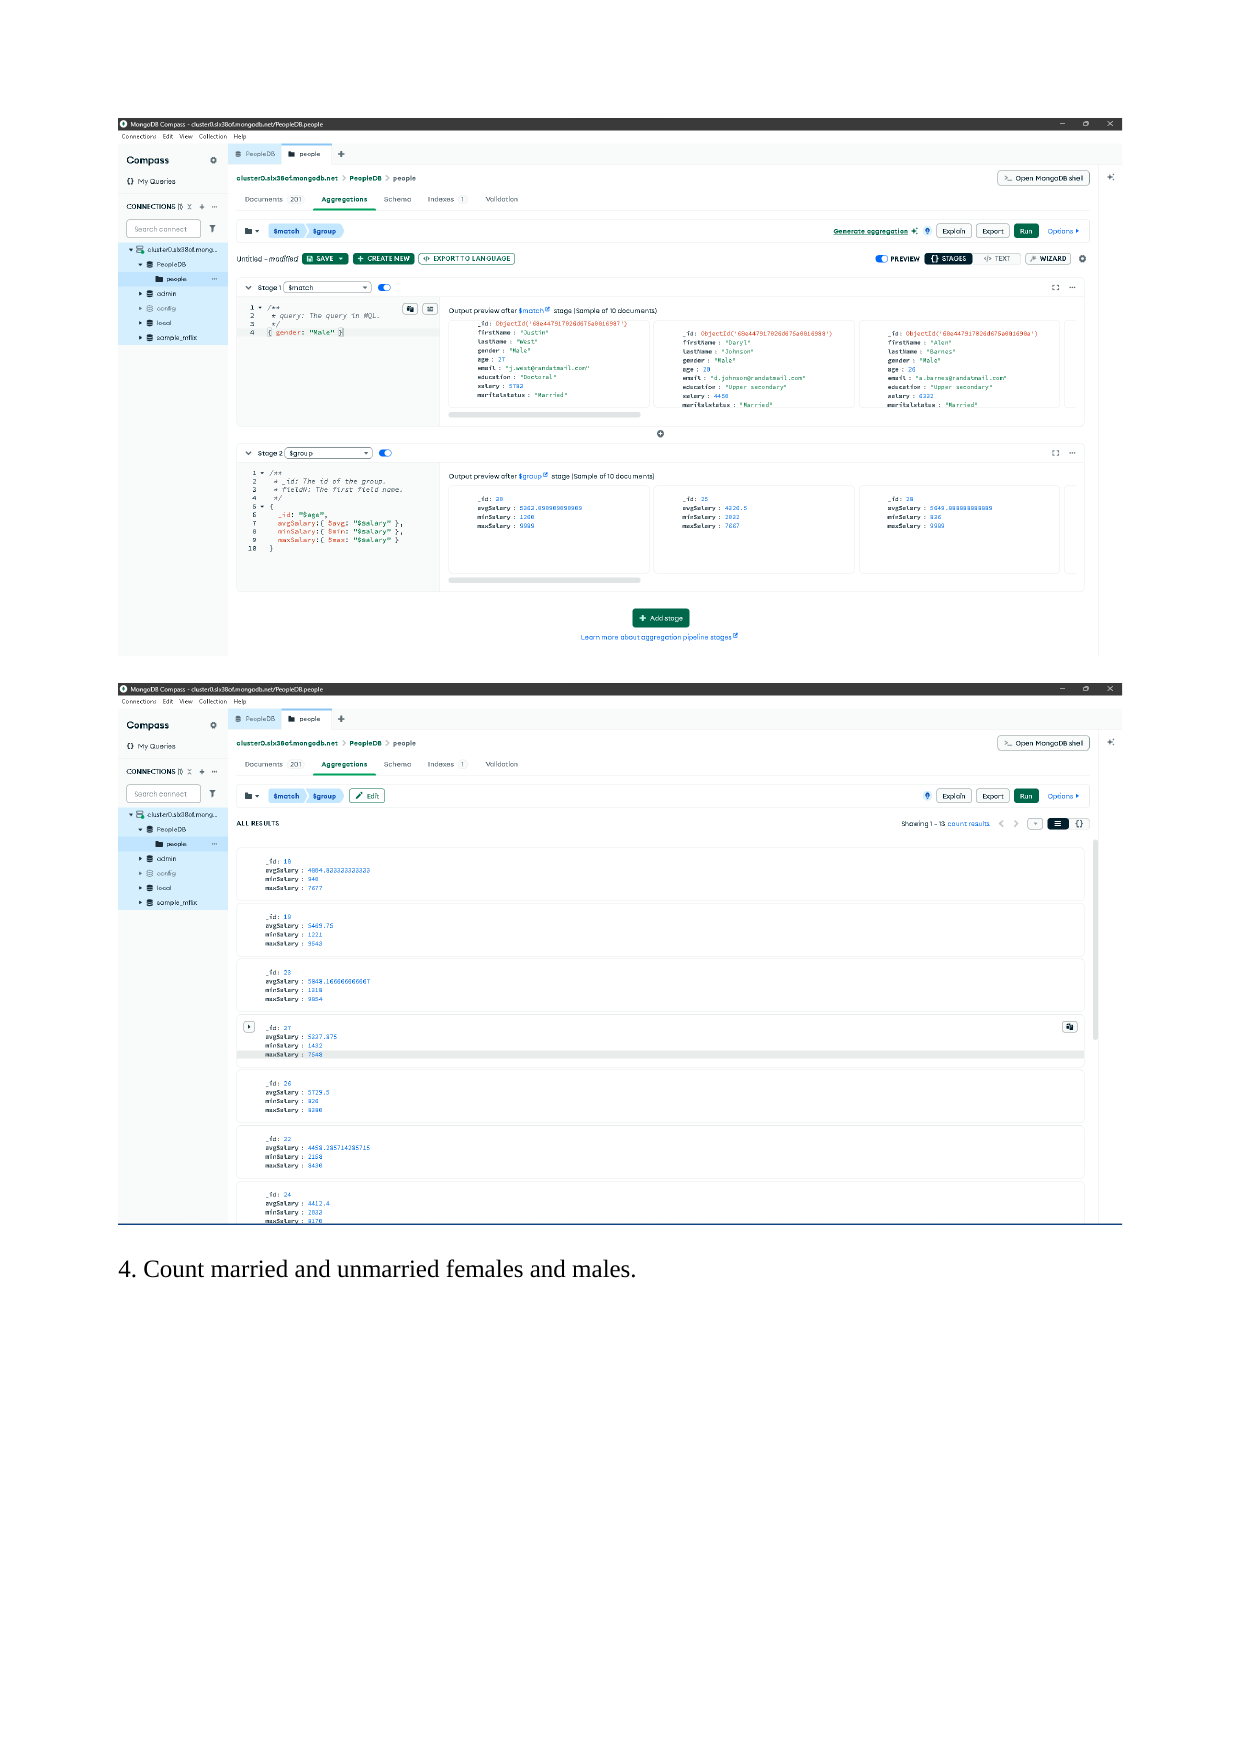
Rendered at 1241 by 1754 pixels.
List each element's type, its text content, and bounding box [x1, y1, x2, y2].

text 4. Count married and unmarried females and males. [118, 1254, 1122, 1282]
picture [118, 118, 1123, 656]
picture [118, 683, 1123, 1225]
